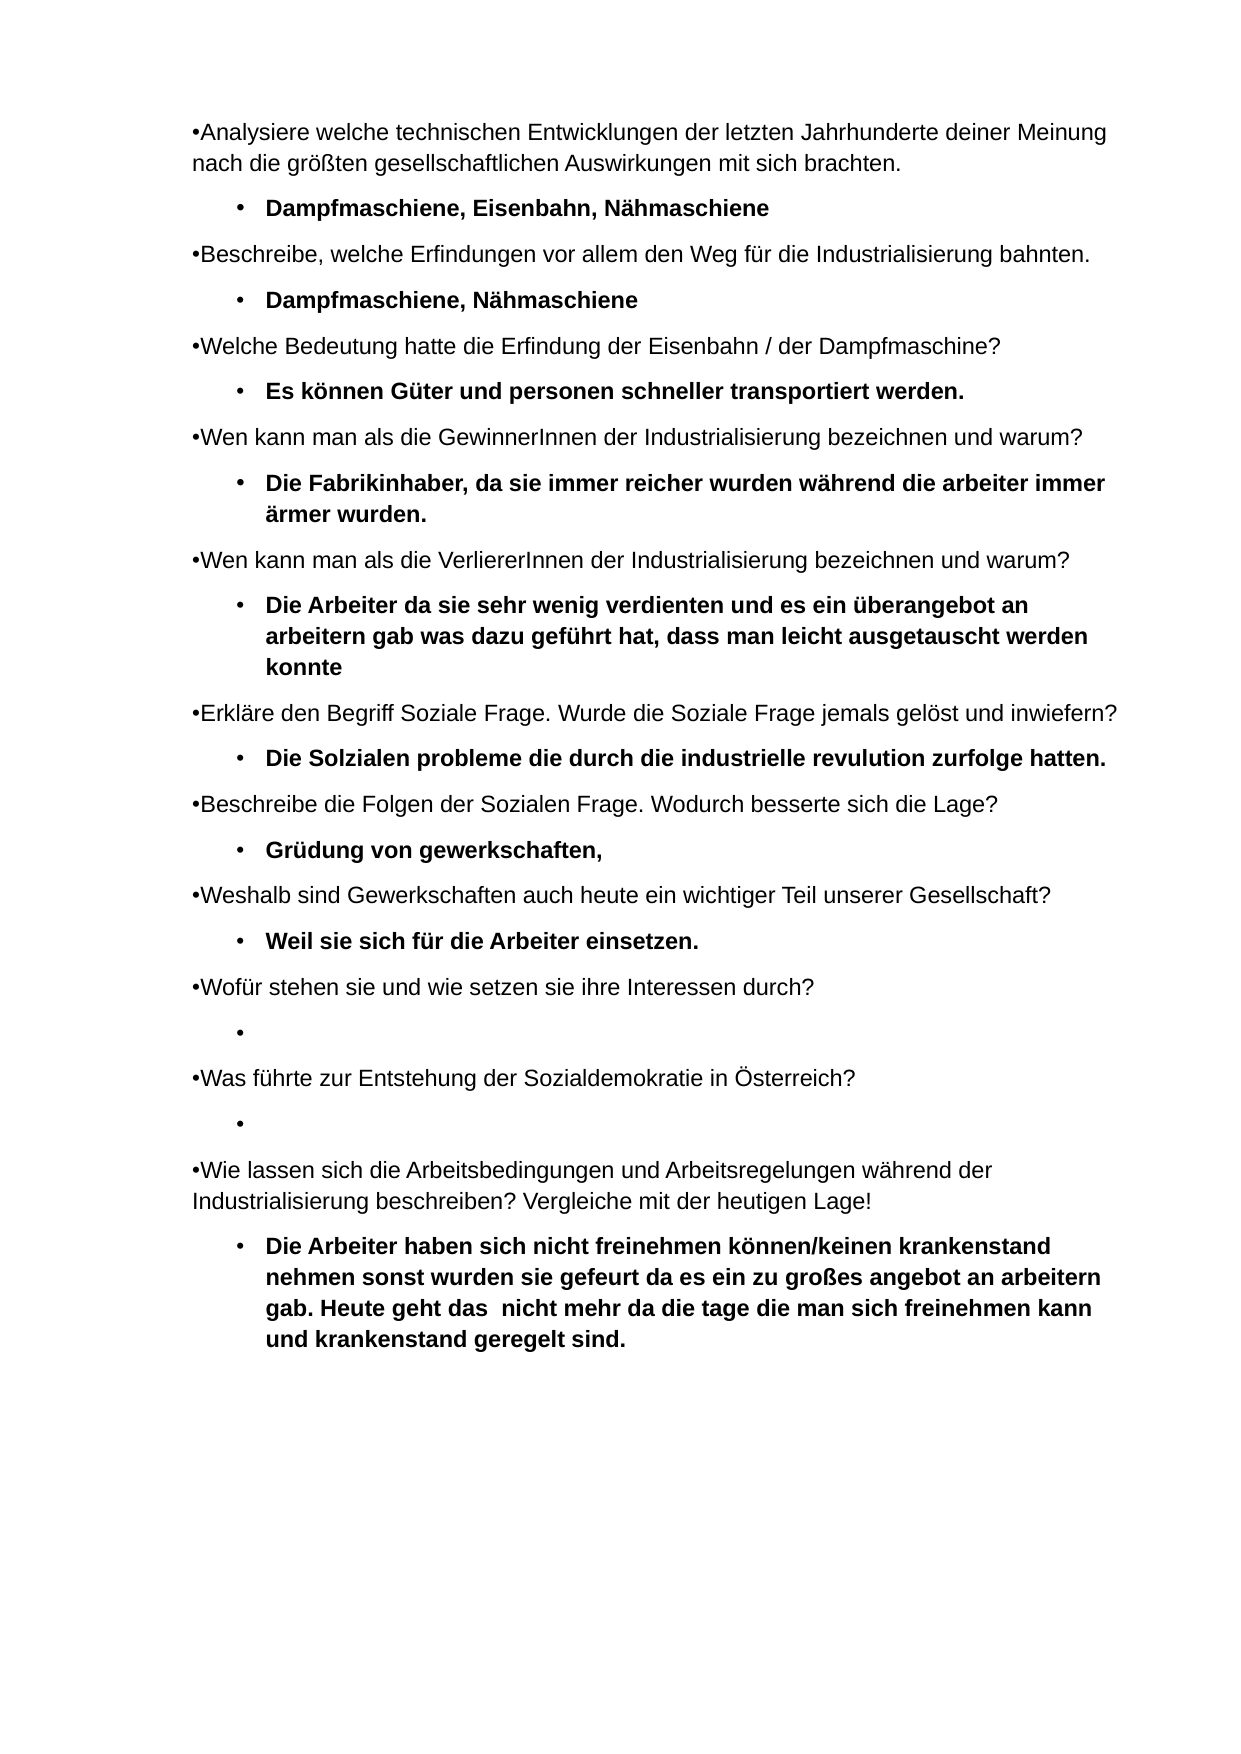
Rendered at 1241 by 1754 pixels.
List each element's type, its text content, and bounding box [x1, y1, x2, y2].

list Grüdung von gewerkschaften, [236, 836, 1122, 863]
list Wen kann man als die VerliererInnen der Industrialisierung bezeichnen und warum? [118, 546, 1122, 573]
list Wen kann man als die GewinnerInnen der Industrialisierung bezeichnen und warum? [118, 423, 1122, 451]
list Beschreibe die Folgen der Sozialen Frage. Wodurch besserte sich die Lage? [118, 791, 1122, 818]
list Was führte zur Entstehung der Sozialdemokratie in Österreich? [118, 1065, 1122, 1092]
list Es können Güter und personen schneller transportiert werden. [236, 378, 1122, 405]
list Dampfmaschiene, Eisenbahn, Nähmaschiene [236, 194, 1122, 222]
list Die Solzialen probleme die durch die industrielle revulution zurfolge hatten. [236, 745, 1122, 772]
list Die Arbeiter haben sich nicht freinehmen können/keinen krankenstand nehmen sonst wurden sie gefeurt da es ein zu großes angebot an arbeitern gab. Heute geht das nicht mehr da die tage die man sich freinehmen kann und krankenstand geregelt sind. [236, 1233, 1122, 1352]
list Wofür stehen sie und wie setzen sie ihre Interessen durch? [118, 973, 1122, 1001]
list Welche Bedeutung hatte die Erfindung der Eisenbahn / der Dampfmaschine? [118, 332, 1122, 359]
list Weil sie sich für die Arbeiter einsetzen. [236, 928, 1122, 955]
list Beschreibe, welche Erfindungen vor allem den Weg für die Industrialisierung bahnten. [118, 241, 1122, 268]
list Weshalb sind Gewerkschaften auch heute ein wichtiger Teil unserer Gesellschaft? [118, 882, 1122, 909]
list Analysiere welche technischen Entwicklungen der letzten Jahrhunderte deiner Meinung nach die größten gesellschaftlichen Auswirkungen mit sich brachten. [118, 118, 1122, 176]
list Die Fabrikinhaber, da sie immer reicher wurden während die arbeiter immer ärmer wurden. [236, 469, 1122, 527]
list Wie lassen sich die Arbeitsbedingungen und Arbeitsregelungen während der Industrialisierung beschreiben? Vergleiche mit der heutigen Lage! [118, 1156, 1122, 1214]
list Erkläre den Begriff Soziale Frage. Wurde die Soziale Frage jemals gelöst und inwiefern? [118, 699, 1122, 726]
list Die Arbeiter da sie sehr wenig verdienten und es ein überangebot an arbeitern gab was dazu geführt hat, dass man leicht ausgetauscht werden konnte [236, 592, 1122, 681]
list Dampfmaschiene, Nähmaschiene [236, 286, 1122, 313]
